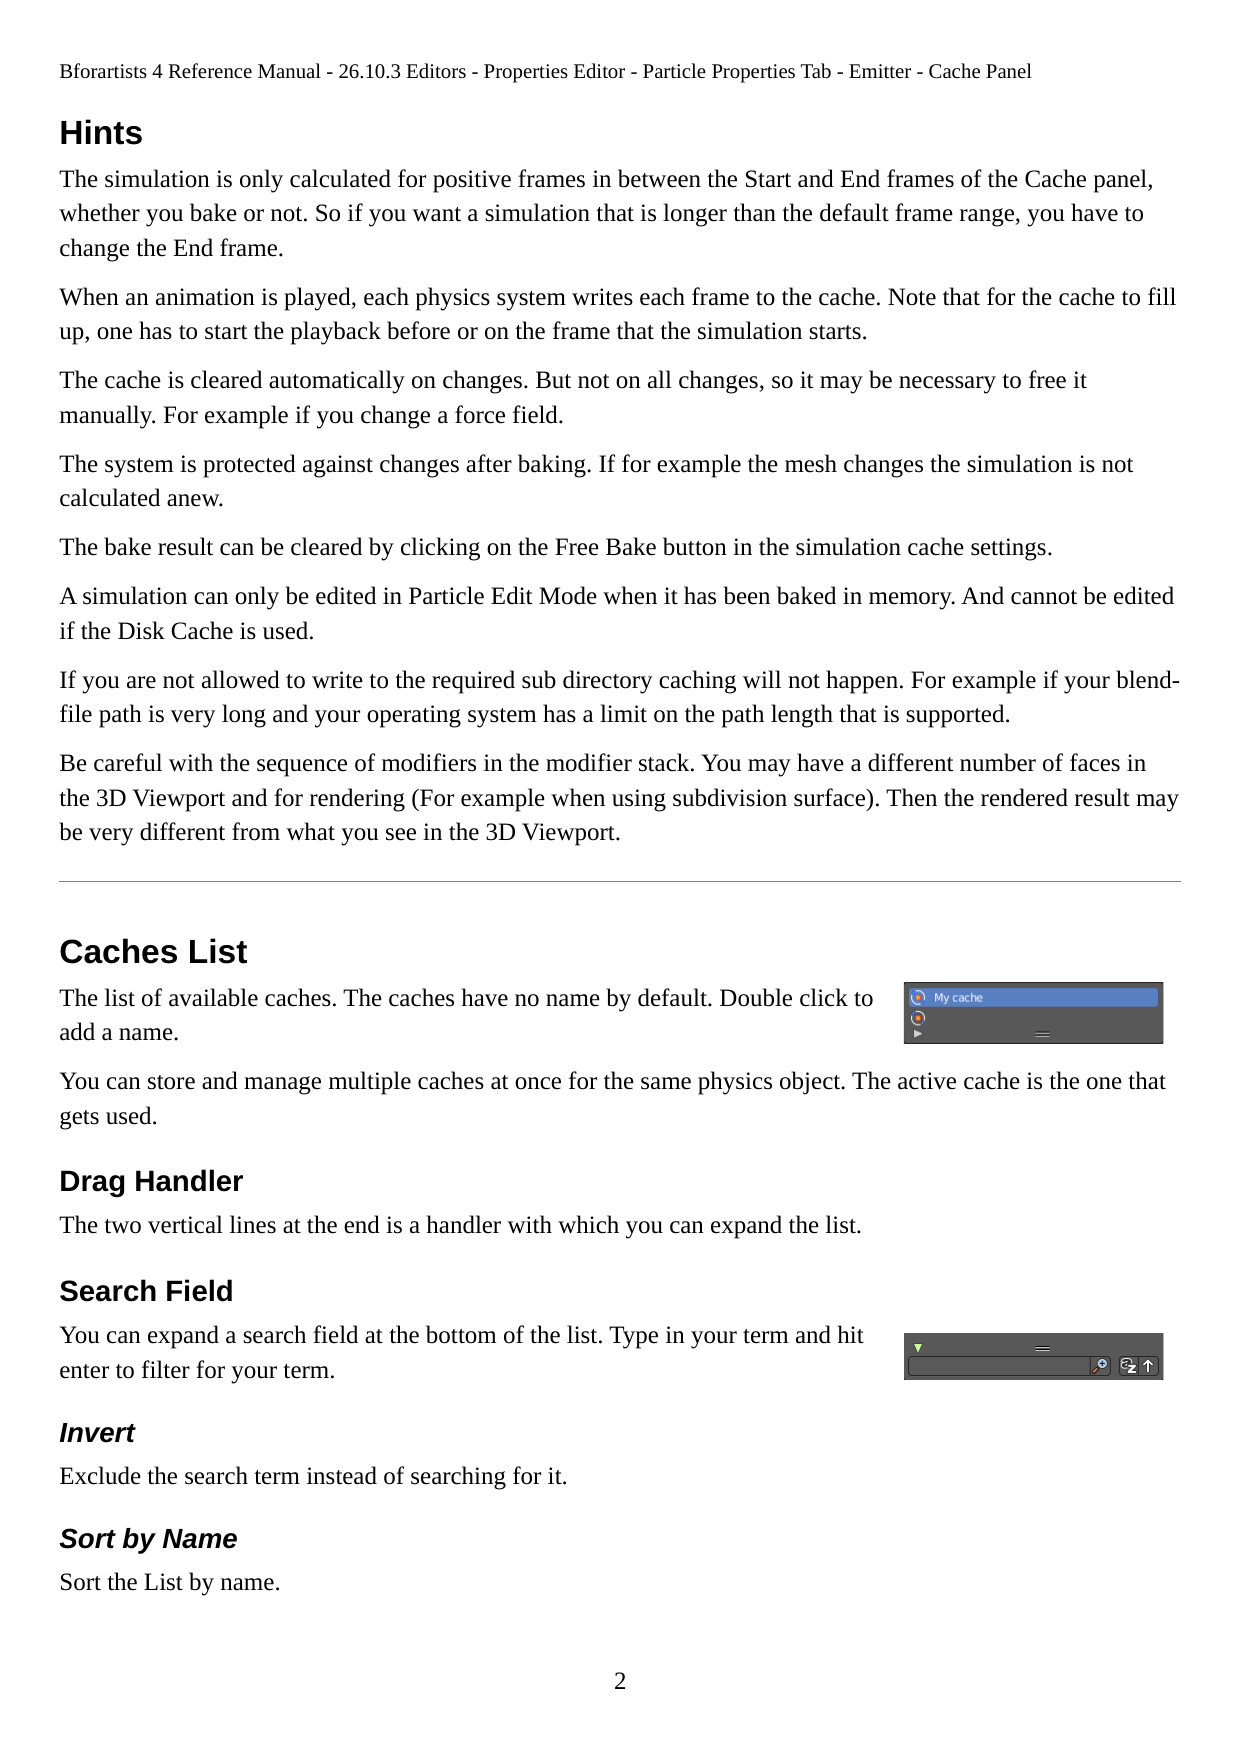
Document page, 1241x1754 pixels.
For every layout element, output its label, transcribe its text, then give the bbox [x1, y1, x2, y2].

text A simulation can only be edited in Particle Edit Mode when it has been baked in memory. And cannot be edited if the Disk Cache is used. [59, 581, 1181, 645]
text The list of available caches. The caches have no name by default. Double click to add a name. [59, 983, 1181, 1046]
text The bake result can be cleared by clicking on the Free Bake button in the simulation cache settings. [59, 532, 1181, 561]
subtitle Hints [59, 113, 1181, 151]
subtitle Sort by Name [59, 1522, 1181, 1554]
picture [903, 982, 1164, 1044]
text When an animation is played, each physics system writes each frame to the cache. Note that for the cache to fill up, one has to start the playback before or on the frame that the simulation starts. [59, 282, 1181, 345]
text You can store and manage multiple caches at once for the same physics object. The active cache is the one that gets used. [59, 1066, 1181, 1129]
text If you are not allowed to write to the required sub directory caching will not happen. For example if your blend-file path is very long and your operating system has a limit on the path length that is supported. [59, 665, 1181, 728]
text The system is protected against changes after baking. If for example the mesh changes the simulation is not calculated anew. [59, 449, 1181, 512]
picture [904, 1333, 1164, 1380]
text Be careful with the sequence of modifiers in the modifier stack. You may have a different number of faces in the 3D Viewport and for rendering (For example when using subdivision surface). Then the rendered result may be very different from what you see in the 3D Viewport. [59, 748, 1181, 846]
subtitle Drag Handler [59, 1164, 1181, 1198]
text The two vertical lines at the end is a handler with which you can expand the list. [59, 1211, 1181, 1239]
text Exclude the search term instead of searching for it. [59, 1461, 1181, 1490]
text You can expand a search field at the bottom of the list. Type in your term and hit enter to filter for your term. [59, 1321, 1181, 1384]
text The simulation is only calculated for positive frames in between the Start and End frames of the Cache panel, whether you bake or not. So if you want a simulation that is longer than the default frame range, you have to change the End frame. [59, 164, 1181, 261]
text The cache is cleared automatically on changes. But not on all changes, so it may be necessary to free it manually. For example if you change a force field. [59, 365, 1181, 428]
text Sort the List by name. [59, 1567, 1181, 1596]
subtitle Caches List [59, 932, 1181, 970]
subtitle Invert [59, 1417, 1181, 1448]
subtitle Search Field [59, 1274, 1181, 1308]
